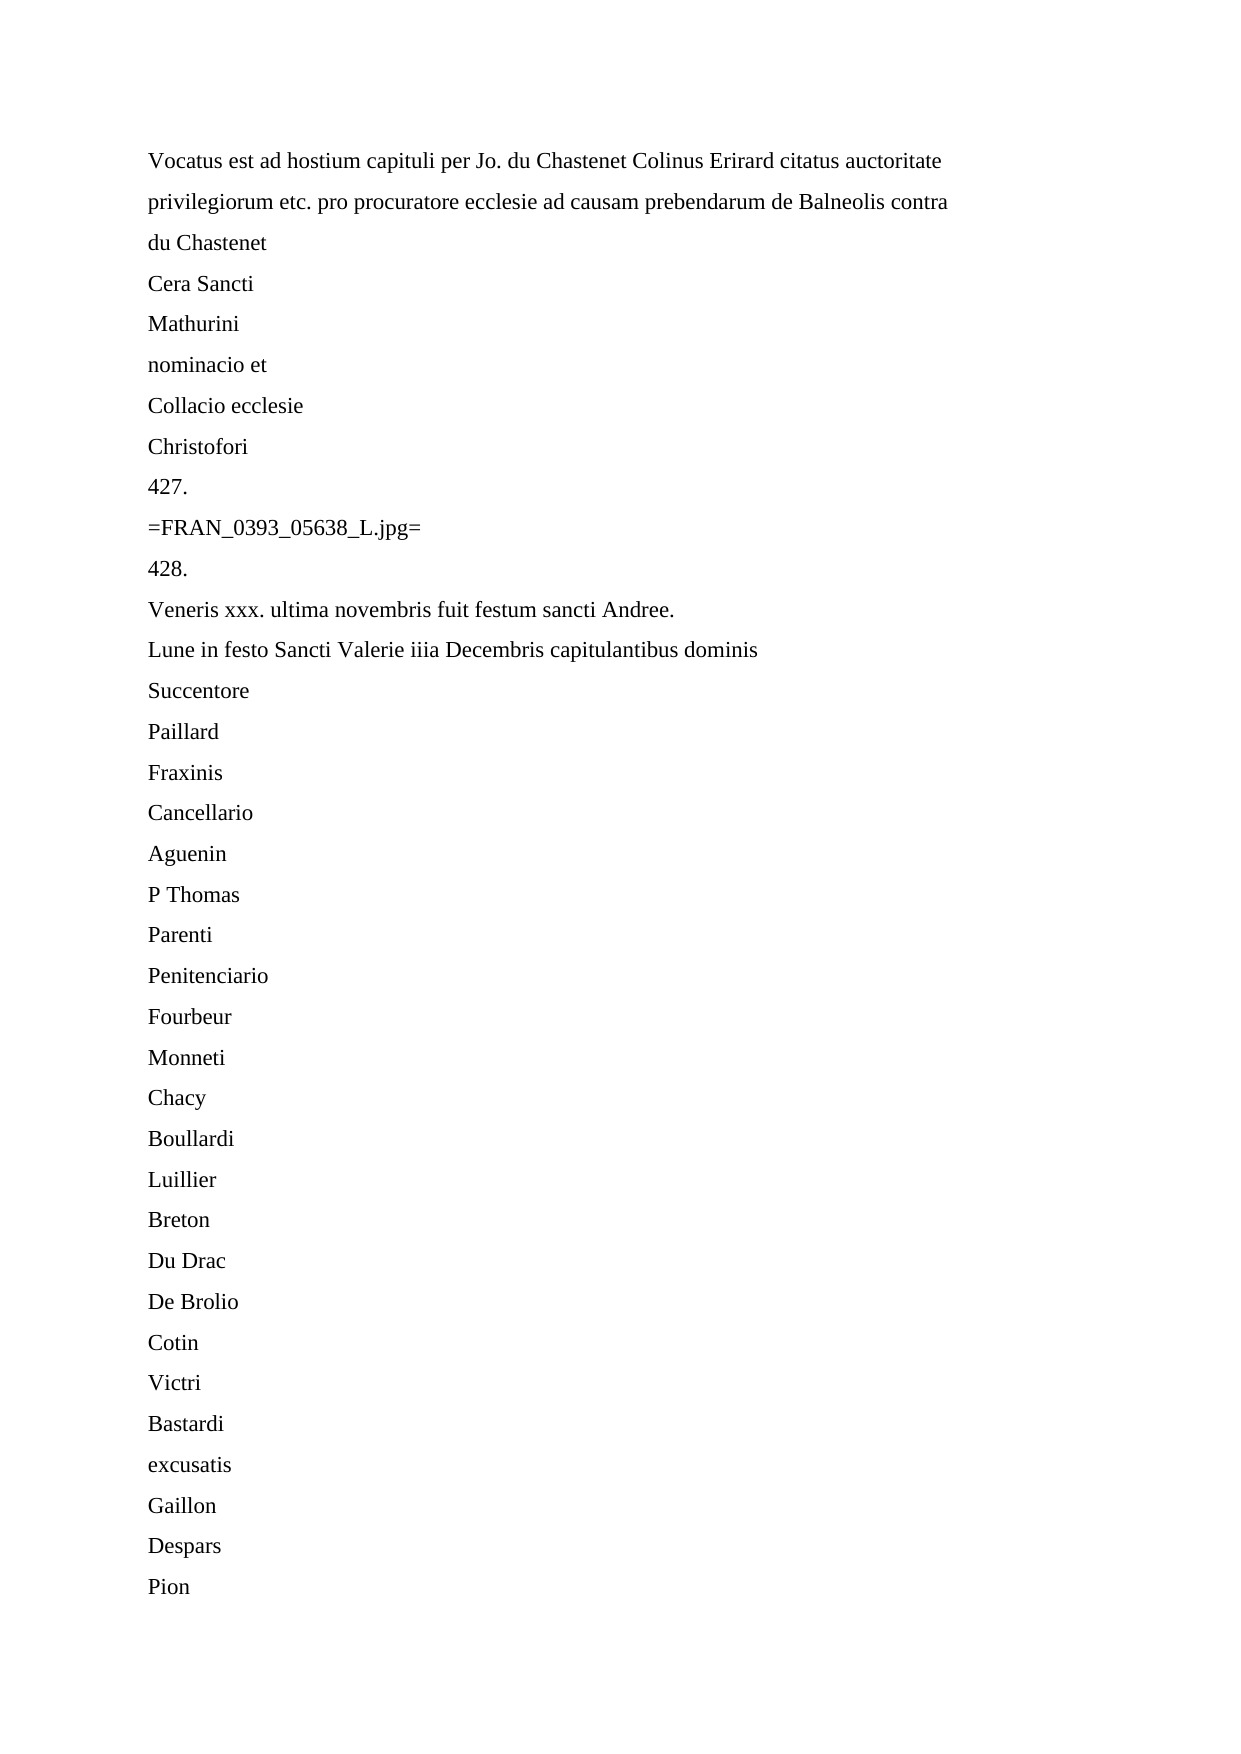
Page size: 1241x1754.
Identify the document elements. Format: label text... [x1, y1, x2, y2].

text Paillard [148, 718, 1093, 744]
text excusatis [148, 1451, 1093, 1477]
text Breton [148, 1207, 1093, 1233]
text =FRAN_0393_05638_L.jpg= [148, 514, 1093, 541]
text Fourbeur [148, 1003, 1093, 1029]
text Bastardi [148, 1410, 1093, 1437]
text 427. [148, 473, 1093, 500]
text De Brolio [148, 1288, 1093, 1314]
text Luillier [148, 1166, 1093, 1192]
text Succentore [148, 677, 1093, 703]
text Boullardi [148, 1125, 1093, 1151]
text privilegiorum etc. pro procuratore ecclesie ad causam prebendarum de Balneolis contra [148, 188, 1093, 215]
text Vocatus est ad hostium capituli per Jo. du Chastenet Colinus Erirard citatus auctoritate [148, 148, 1093, 174]
text Fraxinis [148, 758, 1093, 785]
text nominacio et [148, 351, 1093, 378]
text 428. [148, 555, 1093, 581]
text Aguenin [148, 840, 1093, 866]
text Chacy [148, 1084, 1093, 1111]
text Veneris xxx. ultima novembris fuit festum sancti Andree. [148, 596, 1093, 622]
text P Thomas [148, 881, 1093, 907]
text du Chastenet [148, 229, 1093, 255]
text Monneti [148, 1044, 1093, 1070]
text Cancellario [148, 799, 1093, 826]
text Collacio ecclesie [148, 392, 1093, 418]
text Parenti [148, 921, 1093, 948]
text Lune in festo Sancti Valerie iiia Decembris capitulantibus dominis [148, 636, 1093, 663]
text Cera Sancti [148, 270, 1093, 296]
text Mathurini [148, 311, 1093, 337]
text Pion [148, 1573, 1093, 1599]
text Penitenciario [148, 962, 1093, 988]
text Despars [148, 1532, 1093, 1559]
text Du Drac [148, 1247, 1093, 1274]
text Cotin [148, 1329, 1093, 1355]
text Gaillon [148, 1492, 1093, 1518]
text Victri [148, 1369, 1093, 1396]
text Christofori [148, 433, 1093, 459]
